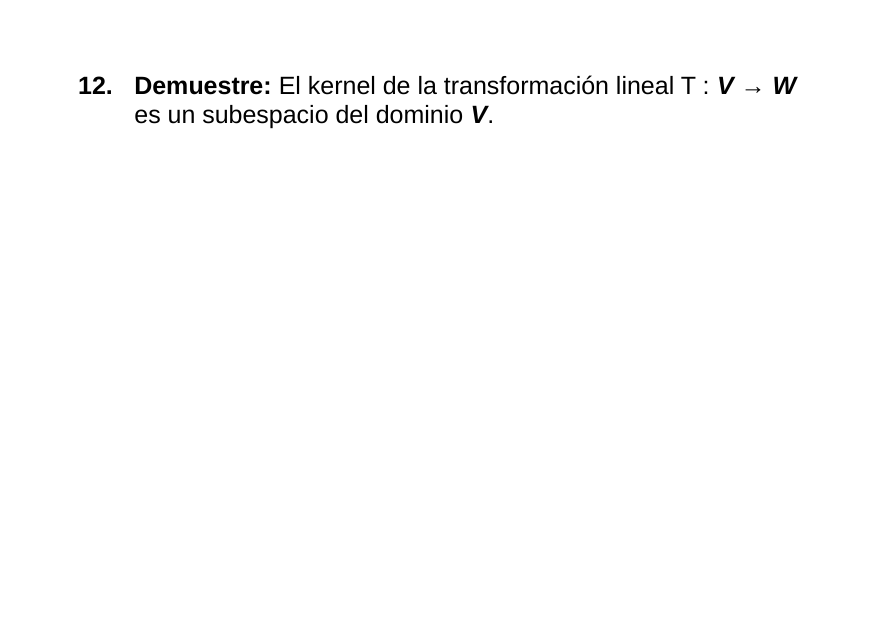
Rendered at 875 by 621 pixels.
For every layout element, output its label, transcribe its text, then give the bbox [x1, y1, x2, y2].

list Demuestre: El kernel de la transformación lineal T : V → W es un subespacio del dominio V. [78, 71, 815, 128]
